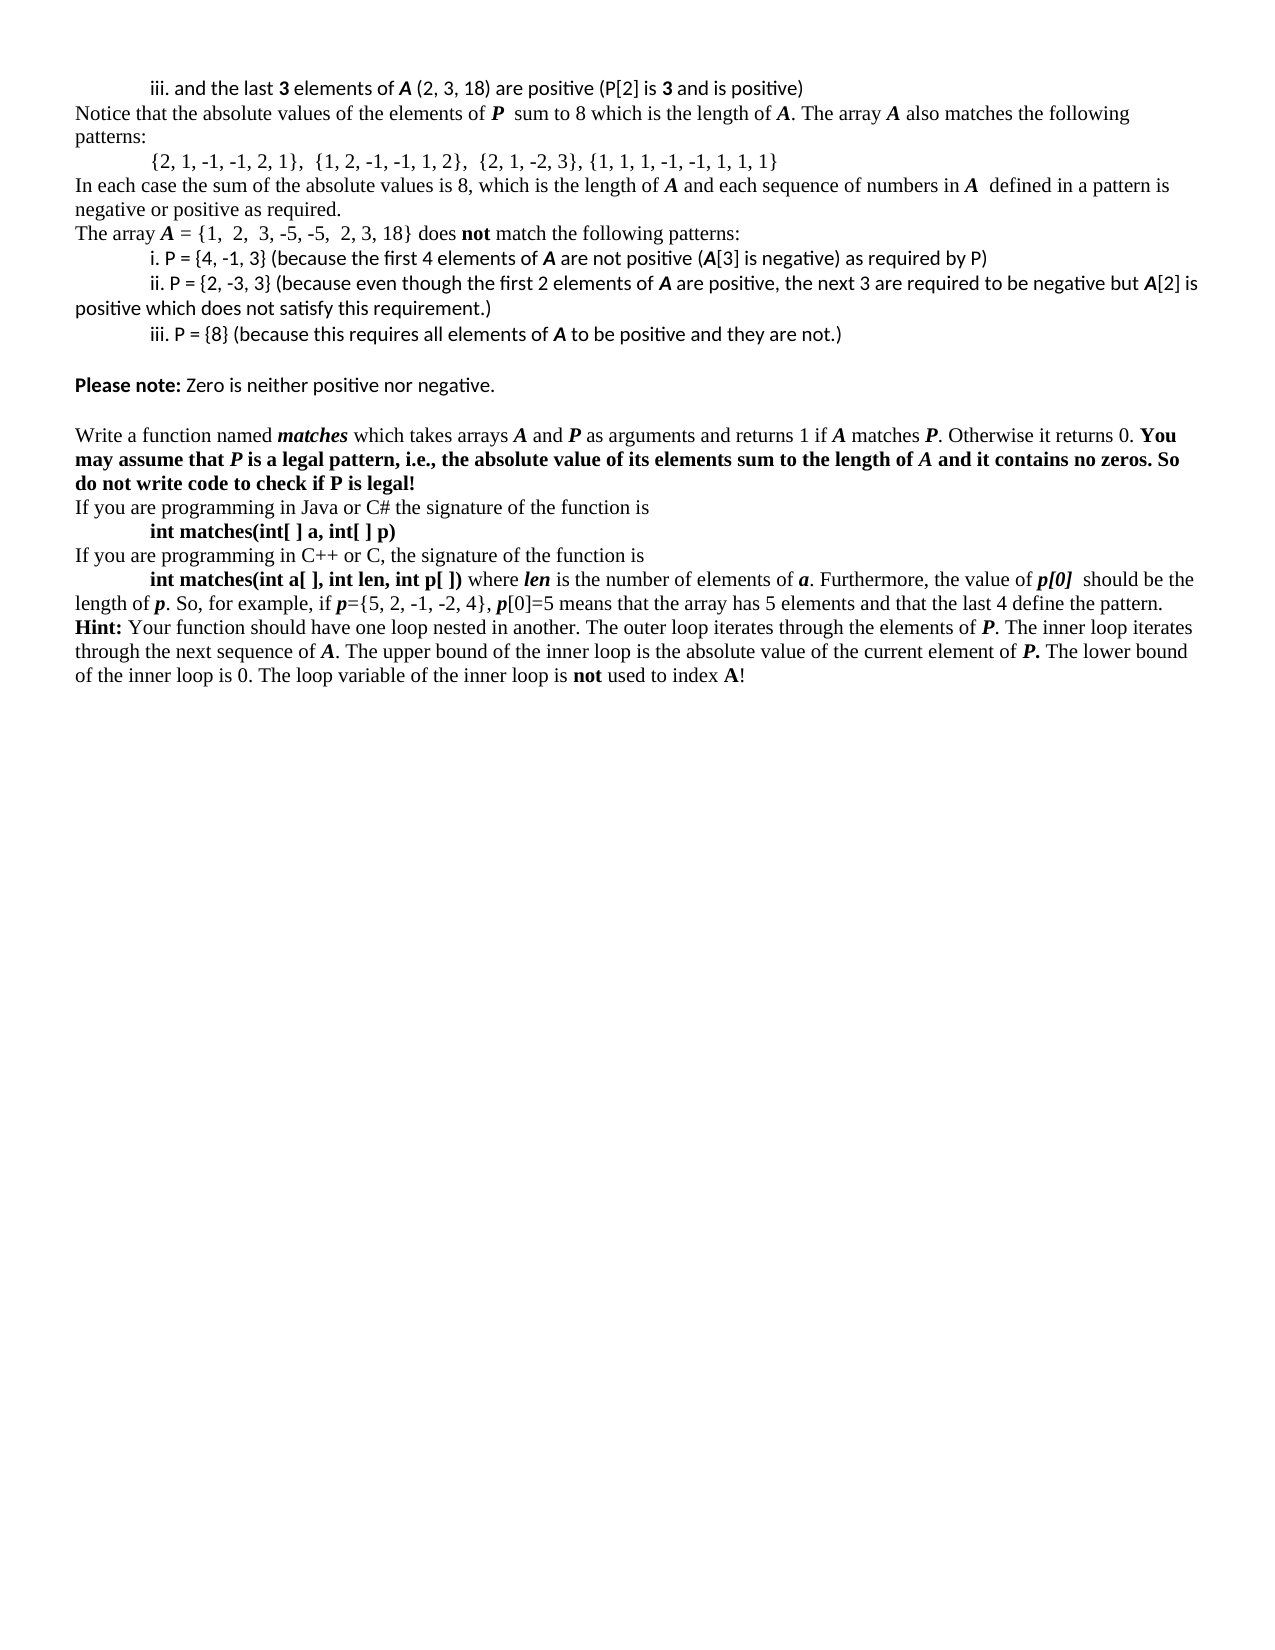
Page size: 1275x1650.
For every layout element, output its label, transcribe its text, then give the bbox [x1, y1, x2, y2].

text ii. P = {2, -3, 3} (because even though the first 2 elements of A are positive, the next 3 are required to be negative but A[2] is positive which does not satisfy this requirement.) [75, 270, 1200, 321]
text Write a function named matches which takes arrays A and P as arguments and returns 1 if A matches P. Otherwise it returns 0. You may assume that P is a legal pattern, i.e., the absolute value of its elements sum to the length of A and it contains no zeros. So do not write code to check if P is legal! [75, 423, 1200, 495]
text Notice that the absolute values of the elements of P sum to 8 which is the length of A. The array A also matches the following patterns: [75, 100, 1200, 148]
text If you are programming in C++ or C, the signature of the function is [75, 543, 1200, 567]
text The array A = {1, 2, 3, -5, -5, 2, 3, 18} does not match the following patterns: [75, 221, 1200, 245]
text {2, 1, -1, -1, 2, 1}, {1, 2, -1, -1, 1, 2}, {2, 1, -2, 3}, {1, 1, 1, -1, -1, 1, 1, 1} [75, 148, 1200, 173]
text If you are programming in Java or C# the signature of the function is [75, 495, 1200, 519]
text int matches(int a[ ], int len, int p[ ]) where len is the number of elements of a. Furthermore, the value of p[0] should be the length of p. So, for example, if p={5, 2, -1, -2, 4}, p[0]=5 means that the array has 5 elements and that the last 4 define the pattern. [75, 567, 1200, 615]
text i. P = {4, -1, 3} (because the first 4 elements of A are not positive (A[3] is negative) as required by P) [75, 245, 1200, 270]
text iii. P = {8} (because this requires all elements of A to be positive and they are not.) [75, 321, 1200, 346]
text In each case the sum of the absolute values is 8, which is the length of A and each sequence of numbers in A defined in a pattern is negative or positive as required. [75, 173, 1200, 221]
text int matches(int[ ] a, int[ ] p) [75, 519, 1200, 543]
text Hint: Your function should have one loop nested in another. The outer loop iterates through the elements of P. The inner loop iterates through the next sequence of A. The upper bound of the inner loop is the absolute value of the current element of P. The lower bound of the inner loop is 0. The loop variable of the inner loop is not used to index A! [75, 615, 1200, 687]
text iii. and the last 3 elements of A (2, 3, 18) are positive (P[2] is 3 and is positive) [75, 75, 1200, 100]
text Please note: Zero is neither positive nor negative. [75, 372, 1200, 397]
